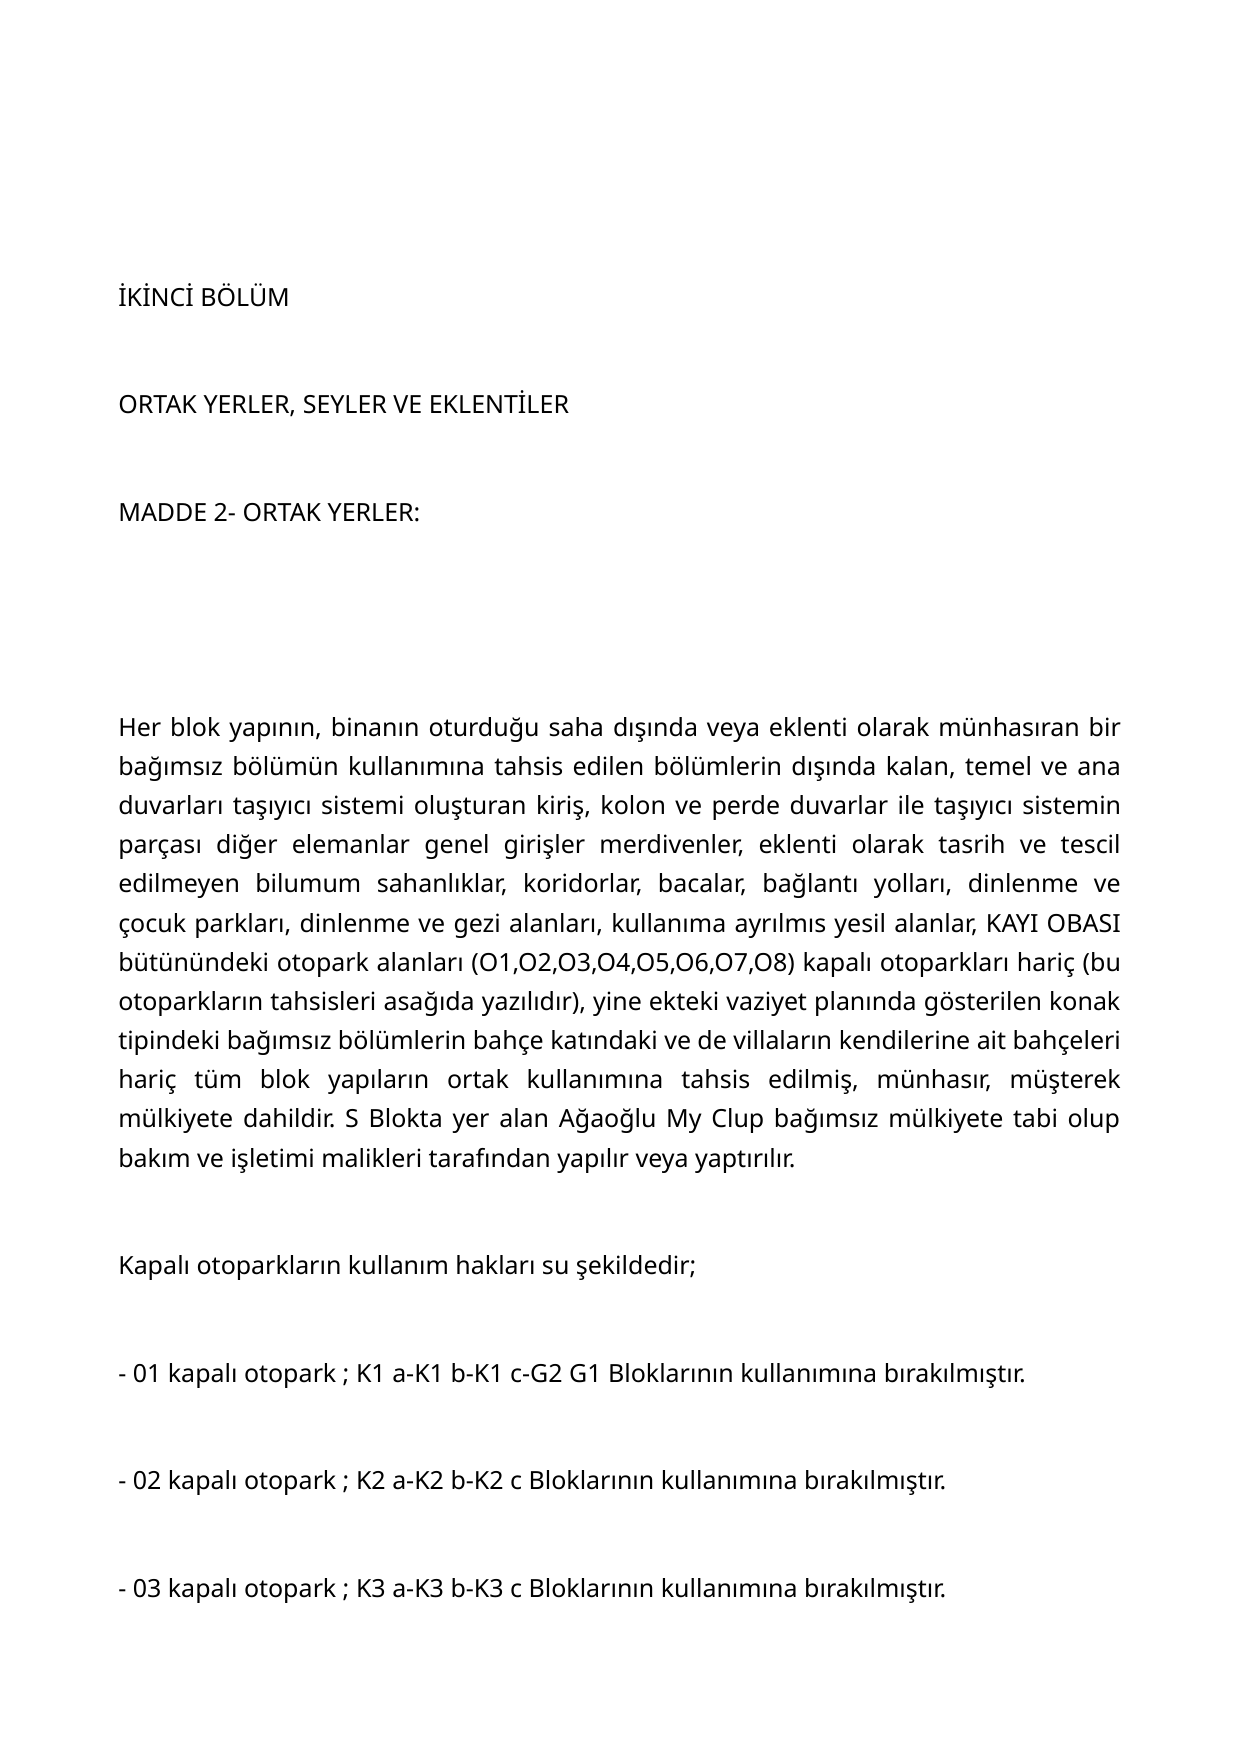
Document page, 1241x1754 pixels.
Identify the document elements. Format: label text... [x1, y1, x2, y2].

text MADDE 2- ORTAK YERLER: [118, 494, 1122, 528]
text Her blok yapının, binanın oturduğu saha dışında veya eklenti olarak münhasıran bir bağımsız bölümün kullanımına tahsis edilen bölümlerin dışında kalan, temel ve ana duvarları taşıyıcı sistemi oluşturan kiriş, kolon ve perde duvarlar ile taşıyıcı sistemin parçası diğer elemanlar genel girişler merdivenler, eklenti olarak tasrih ve tescil edilmeyen bilumum sahanlıklar, koridorlar, bacalar, bağlantı yolları, dinlenme ve çocuk parkları, dinlenme ve gezi alanları, kullanıma ayrılmıs yesil alanlar, KAYI OBASI bütünündeki otopark alanları (O1,O2,O3,O4,O5,O6,O7,O8) kapalı otoparkları hariç (bu otoparkların tahsisleri asağıda yazılıdır), yine ekteki vaziyet planında gösterilen konak tipindeki bağımsız bölümlerin bahçe katındaki ve de villaların kendilerine ait bahçeleri hariç tüm blok yapıların ortak kullanımına tahsis edilmiş, münhasır, müşterek mülkiyete dahildir. S Blokta yer alan Ağaoğlu My Clup bağımsız mülkiyete tabi olup bakım ve işletimi malikleri tarafından yapılır veya yaptırılır. [118, 709, 1122, 1174]
text ORTAK YERLER, SEYLER VE EKLENTİLER [118, 387, 1122, 421]
text - 03 kapalı otopark ; K3 a-K3 b-K3 c Bloklarının kullanımına bırakılmıştır. [118, 1570, 1122, 1604]
text - 02 kapalı otopark ; K2 a-K2 b-K2 c Bloklarının kullanımına bırakılmıştır. [118, 1463, 1122, 1497]
text İKİNCİ BÖLÜM [118, 279, 1122, 313]
text - 01 kapalı otopark ; K1 a-K1 b-K1 c-G2 G1 Bloklarının kullanımına bırakılmıştır. [118, 1355, 1122, 1389]
text Kapalı otoparkların kullanım hakları su şekildedir; [118, 1248, 1122, 1282]
